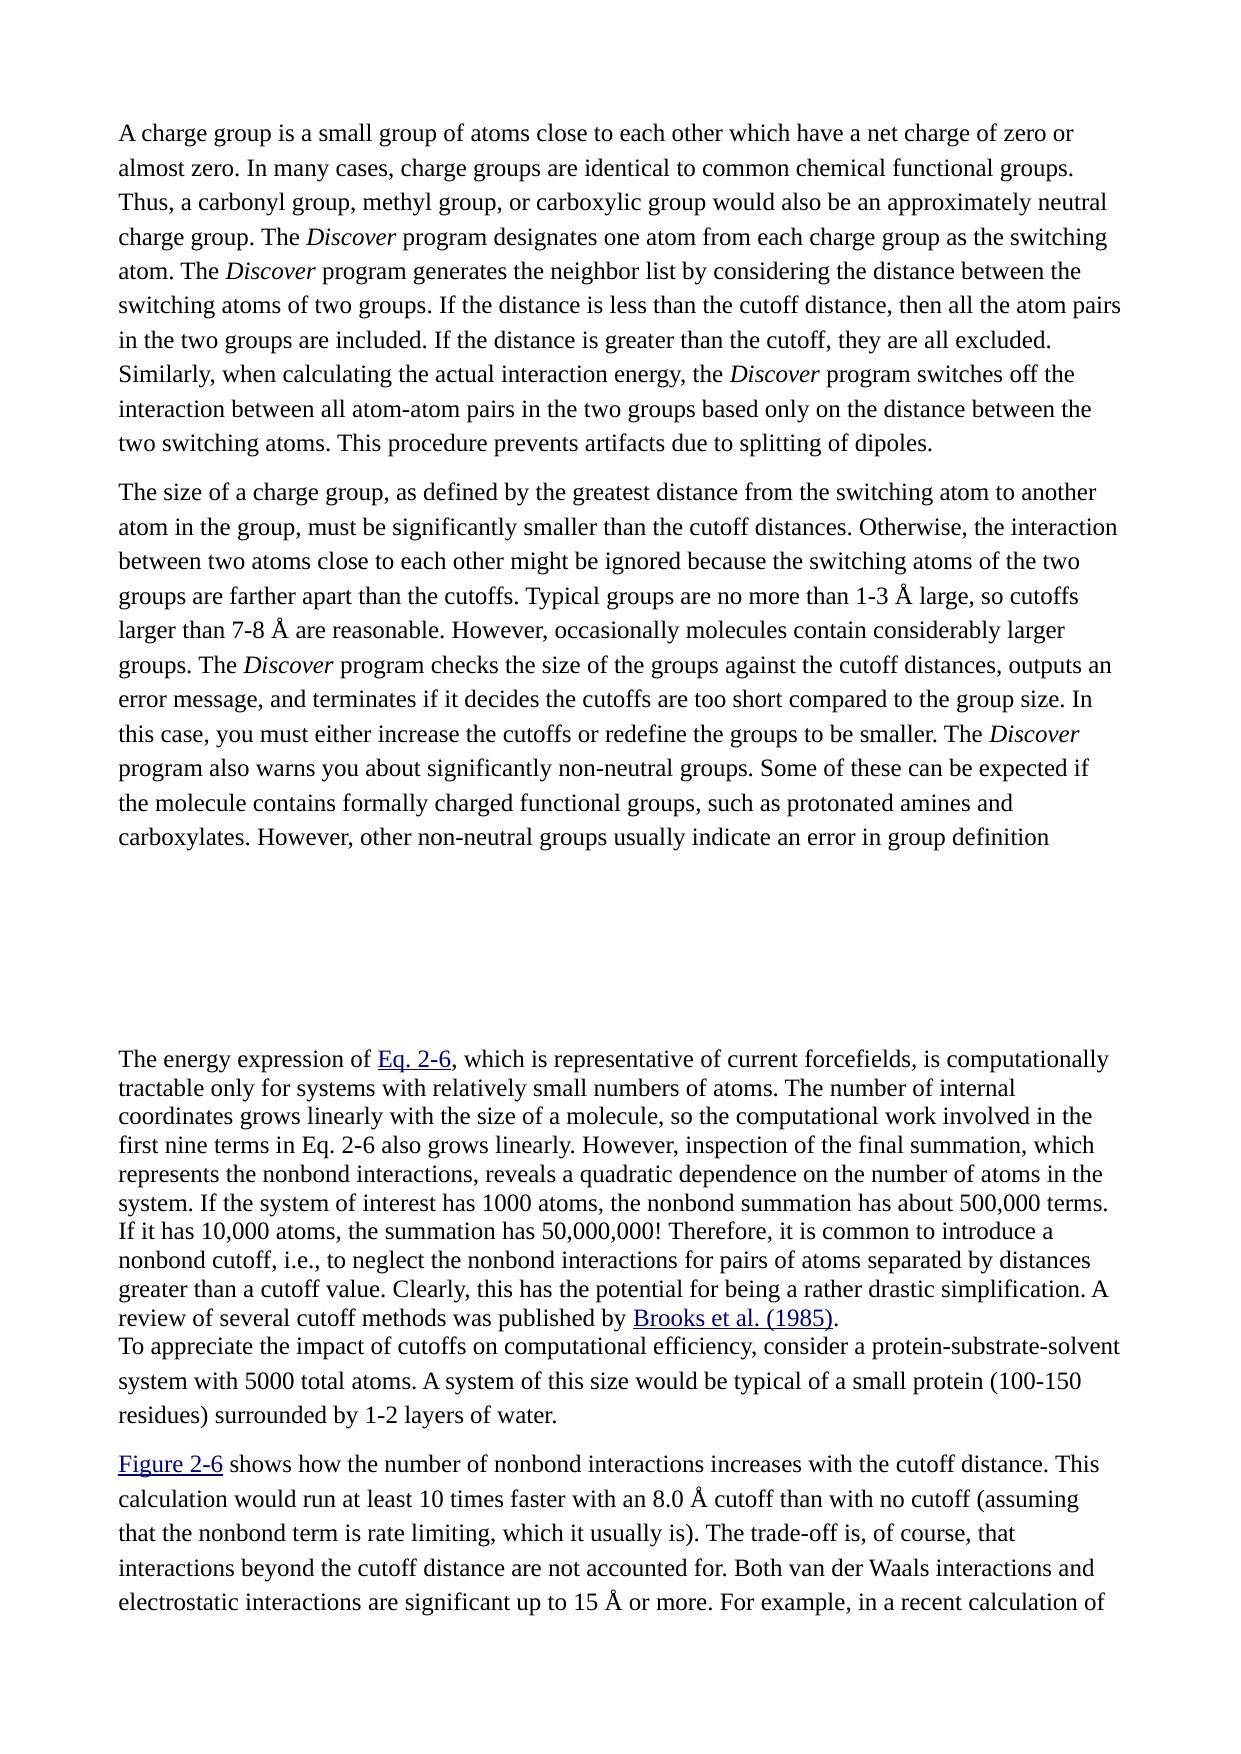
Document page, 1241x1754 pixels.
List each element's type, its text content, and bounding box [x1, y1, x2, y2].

text The size of a charge group, as defined by the greatest distance from the switching atom to another atom in the group, must be significantly smaller than the cutoff distances. Otherwise, the interaction between two atoms close to each other might be ignored because the switching atoms of the two groups are farther apart than the cutoffs. Typical groups are no more than 1-3 Å large, so cutoffs larger than 7-8 Å are reasonable. However, occasionally molecules contain considerably larger groups. The Discover program checks the size of the groups against the cutoff distances, outputs an error message, and terminates if it decides the cutoffs are too short compared to the group size. In this case, you must either increase the cutoffs or redefine the groups to be smaller. The Discover program also warns you about significantly non-neutral groups. Some of these can be expected if the molecule contains formally charged functional groups, such as protonated amines and carboxylates. However, other non-neutral groups usually indicate an error in group definition [118, 477, 1122, 851]
text The energy expression of Eq. 2-6, which is representative of current forcefields, is computationally tractable only for systems with relatively small numbers of atoms. The number of internal coordinates grows linearly with the size of a molecule, so the computational work involved in the first nine terms in Eq. 2-6 also grows linearly. However, inspection of the final summation, which represents the nonbond interactions, reveals a quadratic dependence on the number of atoms in the system. If the system of interest has 1000 atoms, the nonbond summation has about 500,000 terms. If it has 10,000 atoms, the summation has 50,000,000! Therefore, it is common to introduce a nonbond cutoff, i.e., to neglect the nonbond interactions for pairs of atoms separated by distances greater than a cutoff value. Clearly, this has the potential for being a rather drastic simplification. A review of several cutoff methods was published by Brooks et al. (1985). [118, 1044, 1122, 1331]
text To appreciate the impact of cutoffs on computational efficiency, consider a protein-substrate-solvent system with 5000 total atoms. A system of this size would be typical of a small protein (100-150 residues) surrounded by 1-2 layers of water. [118, 1331, 1122, 1429]
text A charge group is a small group of atoms close to each other which have a net charge of zero or almost zero. In many cases, charge groups are identical to common chemical functional groups. Thus, a carbonyl group, methyl group, or carboxylic group would also be an approximately neutral charge group. The Discover program designates one atom from each charge group as the switching atom. The Discover program generates the neighbor list by considering the distance between the switching atoms of two groups. If the distance is less than the cutoff distance, then all the atom pairs in the two groups are included. If the distance is greater than the cutoff, they are all excluded. Similarly, when calculating the actual interaction energy, the Discover program switches off the interaction between all atom-atom pairs in the two groups based only on the distance between the two switching atoms. This procedure prevents artifacts due to splitting of dipoles. [118, 118, 1122, 457]
text Figure 2-6 shows how the number of nonbond interactions increases with the cutoff distance. This calculation would run at least 10 times faster with an 8.0 Å cutoff than with no cutoff (assuming that the nonbond term is rate limiting, which it usually is). The trade-off is, of course, that interactions beyond the cutoff distance are not accounted for. Both van der Waals interactions and electrostatic interactions are significant up to 15 Å or more. For example, in a recent calculation of [118, 1449, 1122, 1616]
